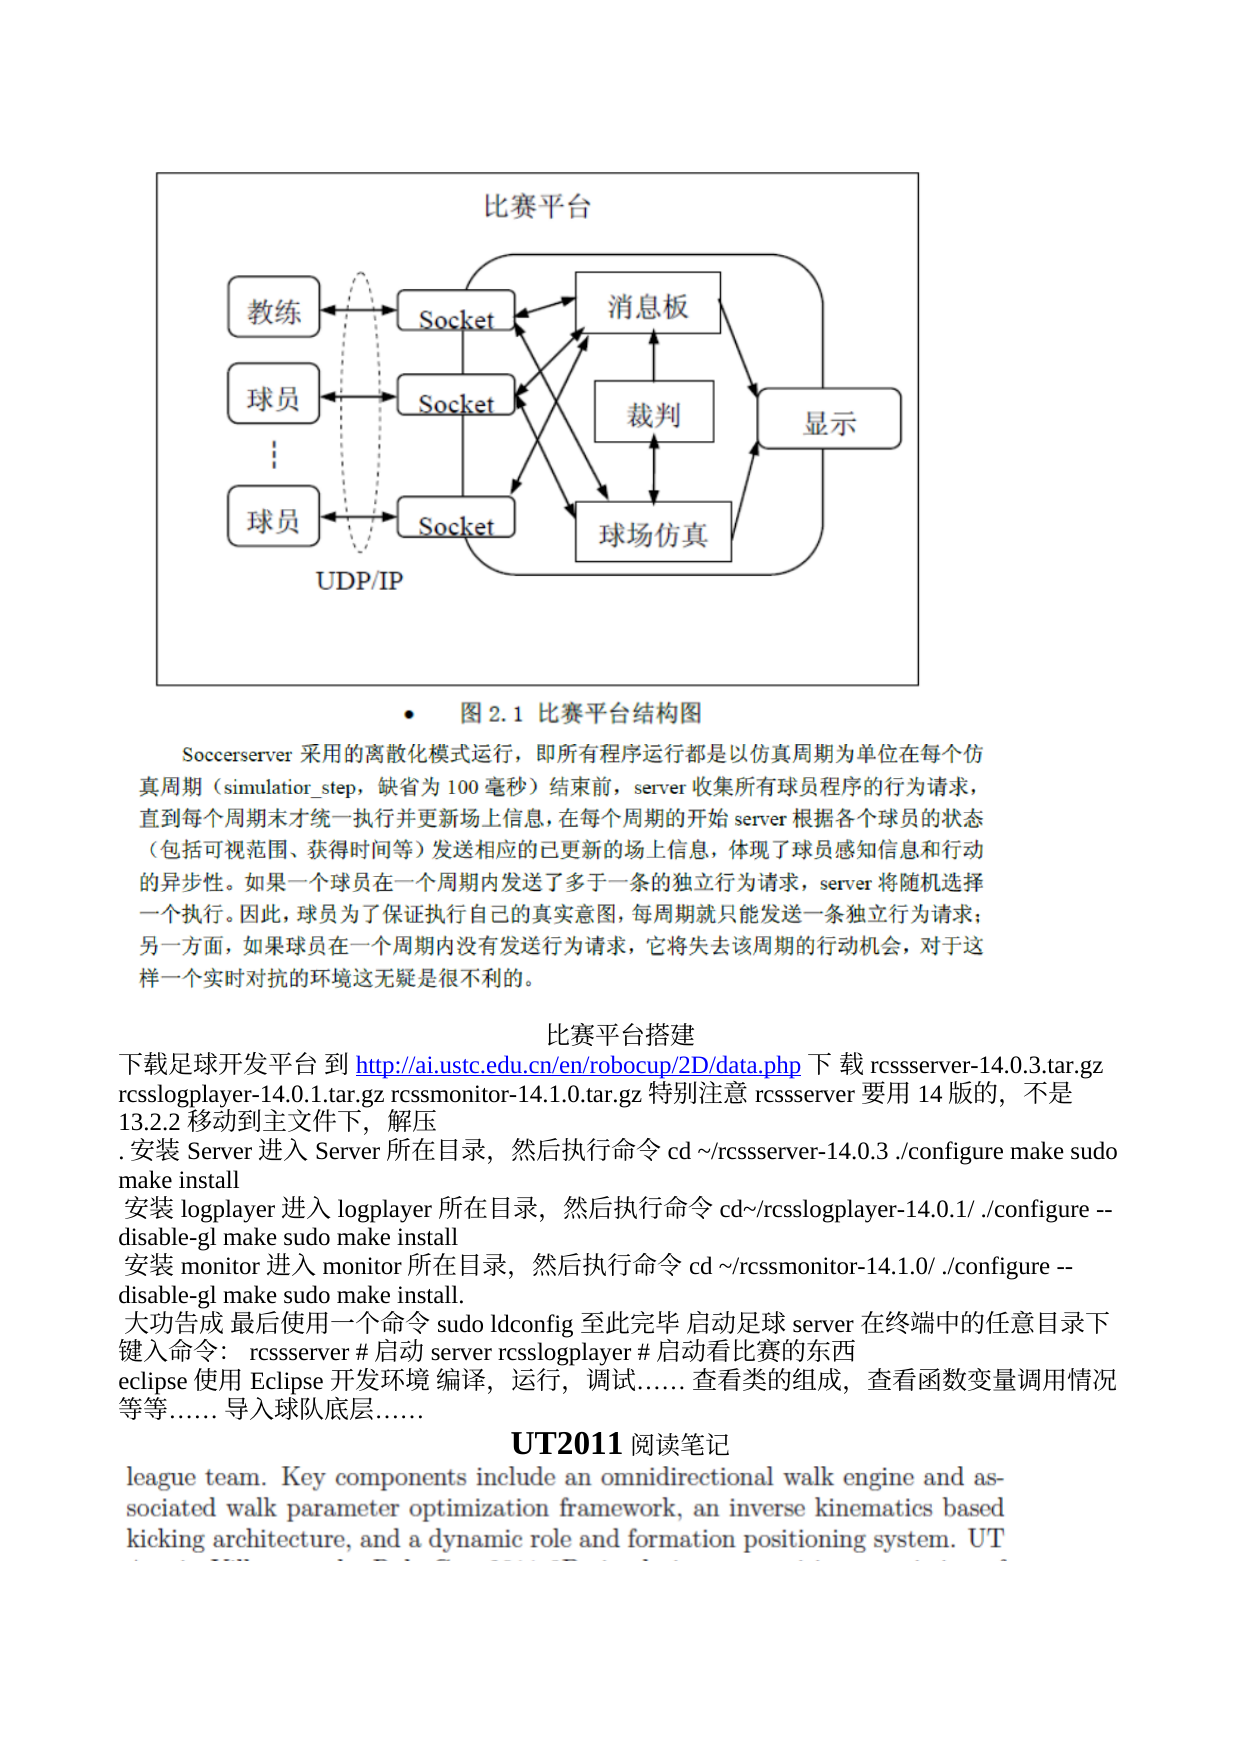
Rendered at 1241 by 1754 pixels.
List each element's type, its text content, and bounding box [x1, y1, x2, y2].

text UT2011阅读笔记 [118, 1424, 1122, 1462]
text eclipse 使用 Eclipse 开发环境 编译，运行，调试…… 查看类的组成，查看函数变量调用情况等等…… 导入球队底层…… [118, 1366, 1122, 1424]
text 安装 logplayer 进入 logplayer 所在目录，然后执行命令 cd~/rcsslogplayer-14.0.1/ ./configure --disable-gl make sudo make install [118, 1194, 1122, 1251]
text 安装 monitor 进入 monitor 所在目录，然后执行命令 cd ~/rcssmonitor-14.1.0/ ./configure --disable-gl make sudo make install. [118, 1251, 1122, 1309]
text 下载足球开发平台 到 http://ai.ustc.edu.cn/en/robocup/2D/data.php 下 载 rcssserver-14.0.3.tar.gz rcsslogplayer-14.0.1.tar.gz rcssmonitor-14.1.0.tar.gz 特别注意 rcssserver 要用 14 版的，不是 13.2.2 移动到主文件下，解压 [118, 1050, 1122, 1136]
text . 安装 Server 进入 Server 所在目录，然后执行命令 cd ~/rcssserver-14.0.3 ./configure make sudo make install [118, 1136, 1122, 1194]
text 比赛平台搭建 [118, 1021, 1122, 1050]
text 大功告成 最后使用一个命令 sudo ldconfig 至此完毕 启动足球 server 在终端中的任意目录下键入命令： rcssserver # 启动 server rcsslogplayer # 启动看比赛的东西 [118, 1309, 1122, 1366]
